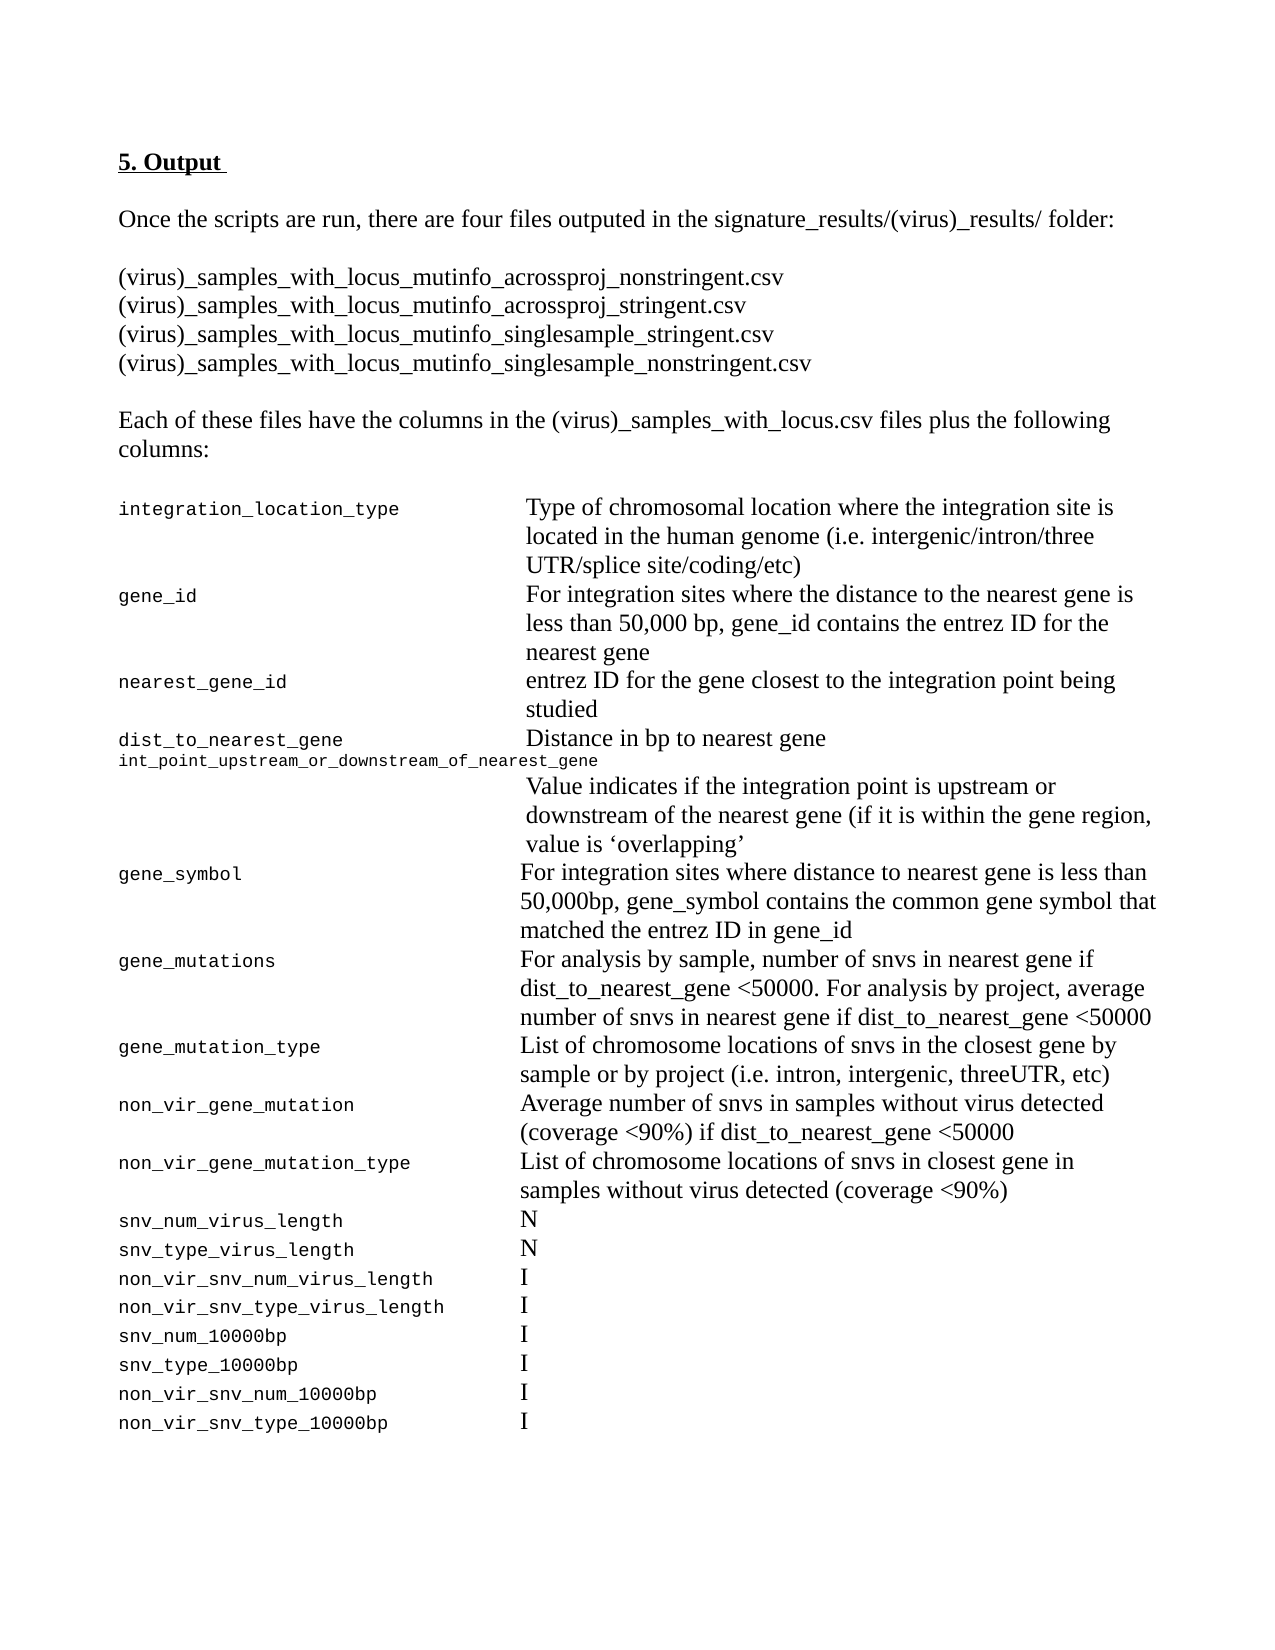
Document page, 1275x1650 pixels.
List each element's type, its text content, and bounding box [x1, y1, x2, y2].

text snv_num_virus_length N [118, 1204, 1157, 1233]
text dist_to_nearest_gene Distance in bp to nearest gene [118, 723, 1157, 752]
text (virus)_samples_with_locus_mutinfo_acrossproj_nonstringent.csv [118, 262, 1157, 291]
text snv_type_virus_length N [118, 1233, 1157, 1262]
text Value indicates if the integration point is upstream or downstream of the nearest gene (if it is within the gene region, value is ‘overlapping’ [118, 771, 1157, 857]
text Each of these files have the columns in the (virus)_samples_with_locus.csv files plus the following columns: [118, 406, 1157, 463]
text non_vir_snv_type_virus_length I [118, 1291, 1157, 1319]
text 5. Output [118, 147, 1157, 176]
text non_vir_gene_mutation_type List of chromosome locations of snvs in closest gene in samples without virus detected (coverage <90%) [118, 1146, 1157, 1204]
text gene_mutation_type List of chromosome locations of snvs in the closest gene by sample or by project (i.e. intron, intergenic, threeUTR, etc) [118, 1030, 1157, 1088]
text non_vir_snv_type_10000bp I [118, 1406, 1157, 1435]
text (virus)_samples_with_locus_mutinfo_singlesample_stringent.csv [118, 319, 1157, 348]
text snv_type_10000bp I [118, 1348, 1157, 1377]
text snv_num_10000bp I [118, 1319, 1157, 1348]
text (virus)_samples_with_locus_mutinfo_acrossproj_stringent.csv [118, 291, 1157, 319]
text gene_symbol For integration sites where distance to nearest gene is less than 50,000bp, gene_symbol contains the common gene symbol that matched the entrez ID in gene_id [118, 857, 1157, 944]
text gene_id For integration sites where the distance to the nearest gene is less than 50,000 bp, gene_id contains the entrez ID for the nearest gene [118, 579, 1157, 665]
text integration_location_type Type of chromosomal location where the integration site is located in the human genome (i.e. intergenic/intron/three UTR/splice site/coding/etc) [118, 492, 1157, 579]
text nearest_gene_id entrez ID for the gene closest to the integration point being studied [118, 665, 1157, 723]
text gene_mutations For analysis by sample, number of snvs in nearest gene if dist_to_nearest_gene <50000. For analysis by project, average number of snvs in nearest gene if dist_to_nearest_gene <50000 [118, 944, 1157, 1030]
text int_point_upstream_or_downstream_of_nearest_gene [118, 752, 1157, 771]
text non_vir_snv_num_10000bp I [118, 1377, 1157, 1406]
text Once the scripts are run, there are four files outputed in the signature_results/(virus)_results/ folder: [118, 204, 1157, 233]
text non_vir_snv_num_virus_length I [118, 1262, 1157, 1291]
text non_vir_gene_mutation Average number of snvs in samples without virus detected (coverage <90%) if dist_to_nearest_gene <50000 [118, 1088, 1157, 1146]
text (virus)_samples_with_locus_mutinfo_singlesample_nonstringent.csv [118, 348, 1157, 377]
